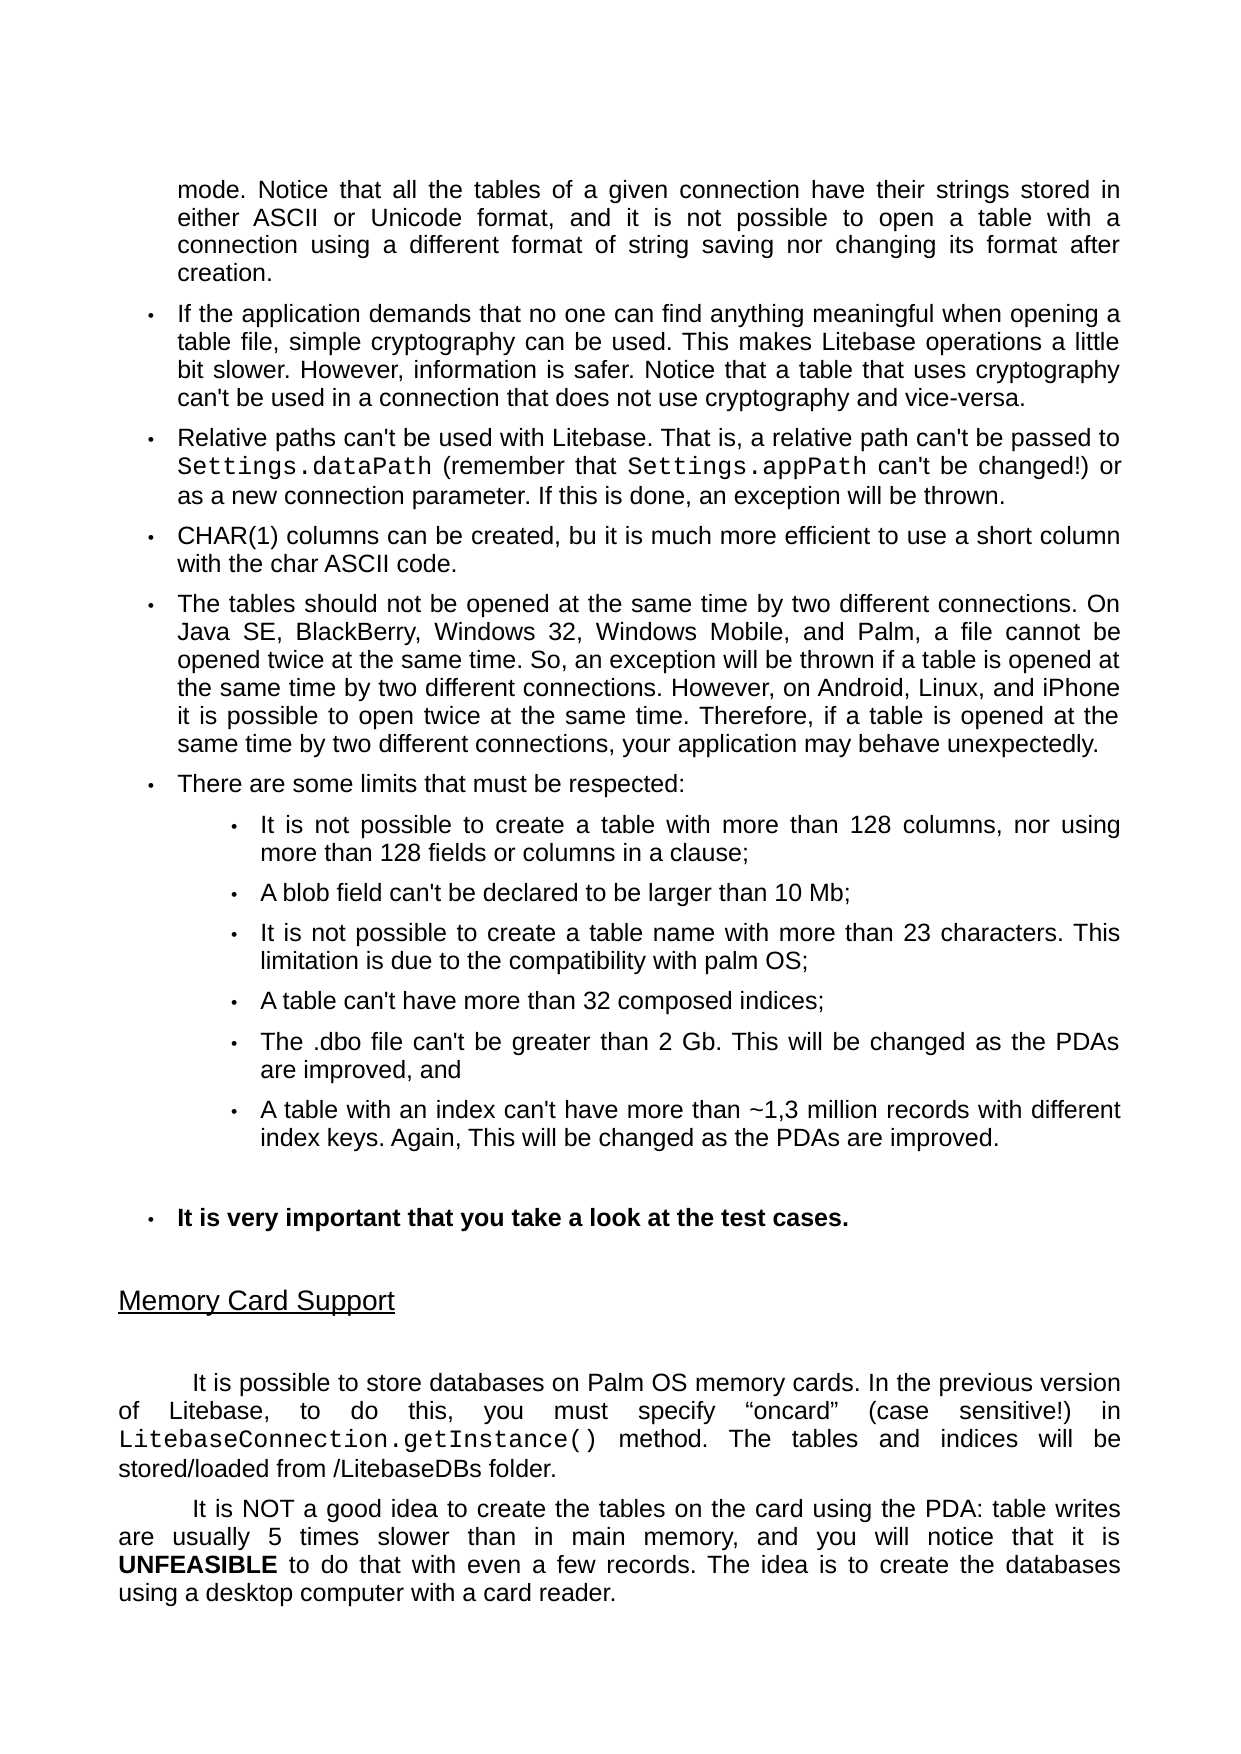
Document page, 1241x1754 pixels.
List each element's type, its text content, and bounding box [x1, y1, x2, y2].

list It is not possible to create a table with more than 128 columns, nor using more than 128 fields or columns in a clause; [231, 810, 1122, 866]
list A table with an index can't have more than ~1,3 million records with different index keys. Again, This will be changed as the PDAs are improved. [231, 1096, 1122, 1152]
subtitle Memory Card Support [118, 1285, 1122, 1316]
text It is NOT a good idea to create the tables on the card using the PDA: table writes are usually 5 times slower than in main memory, and you will notice that it is UNFEASIBLE to do that with even a few records. The idea is to create the databases using a desktop computer with a card reader. [118, 1495, 1122, 1607]
text It is possible to store databases on Palm OS memory cards. In the previous version of Litebase, to do this, you must specify “oncard” (case sensitive!) in LitebaseConnection.getInstance() method. The tables and indices will be stored/loaded from /LitebaseDBs folder. [118, 1369, 1122, 1483]
list Relative paths can't be used with Litebase. That is, a relative path can't be passed to Settings.dataPath (remember that Settings.appPath can't be changed!) or as a new connection parameter. If this is done, an exception will be thrown. [148, 424, 1122, 509]
list It is very important that you take a look at the test cases. [148, 1204, 1122, 1232]
list A blob field can't be declared to be larger than 10 Mb; [231, 879, 1122, 907]
list mode. Notice that all the tables of a given connection have their strings stored in either ASCII or Unicode format, and it is not possible to open a table with a connection using a different format of string saving nor changing its format after creation. [148, 176, 1122, 287]
list The tables should not be opened at the same time by two different connections. On Java SE, BlackBerry, Windows 32, Windows Mobile, and Palm, a file cannot be opened twice at the same time. So, an exception will be thrown if a table is opened at the same time by two different connections. However, on Android, Linux, and iPhone it is possible to open twice at the same time. Therefore, if a table is opened at the same time by two different connections, your application may behave unexpectedly. [148, 590, 1122, 758]
list CHAR(1) columns can be created, bu it is much more efficient to use a short column with the char ASCII code. [148, 522, 1122, 578]
list The .dbo file can't be greater than 2 Gb. This will be changed as the PDAs are improved, and [231, 1027, 1122, 1083]
list If the application demands that no one can find anything meaningful when opening a table file, simple cryptography can be used. This makes Litebase operations a little bit slower. However, information is safer. Notice that a table that uses cryptography can't be used in a connection that does not use cryptography and vice-versa. [148, 299, 1122, 411]
list A table can't have more than 32 composed indices; [231, 987, 1122, 1015]
list It is not possible to create a table name with more than 23 characters. This limitation is due to the compatibility with palm OS; [231, 919, 1122, 975]
list There are some limits that must be respected: [148, 770, 1122, 798]
